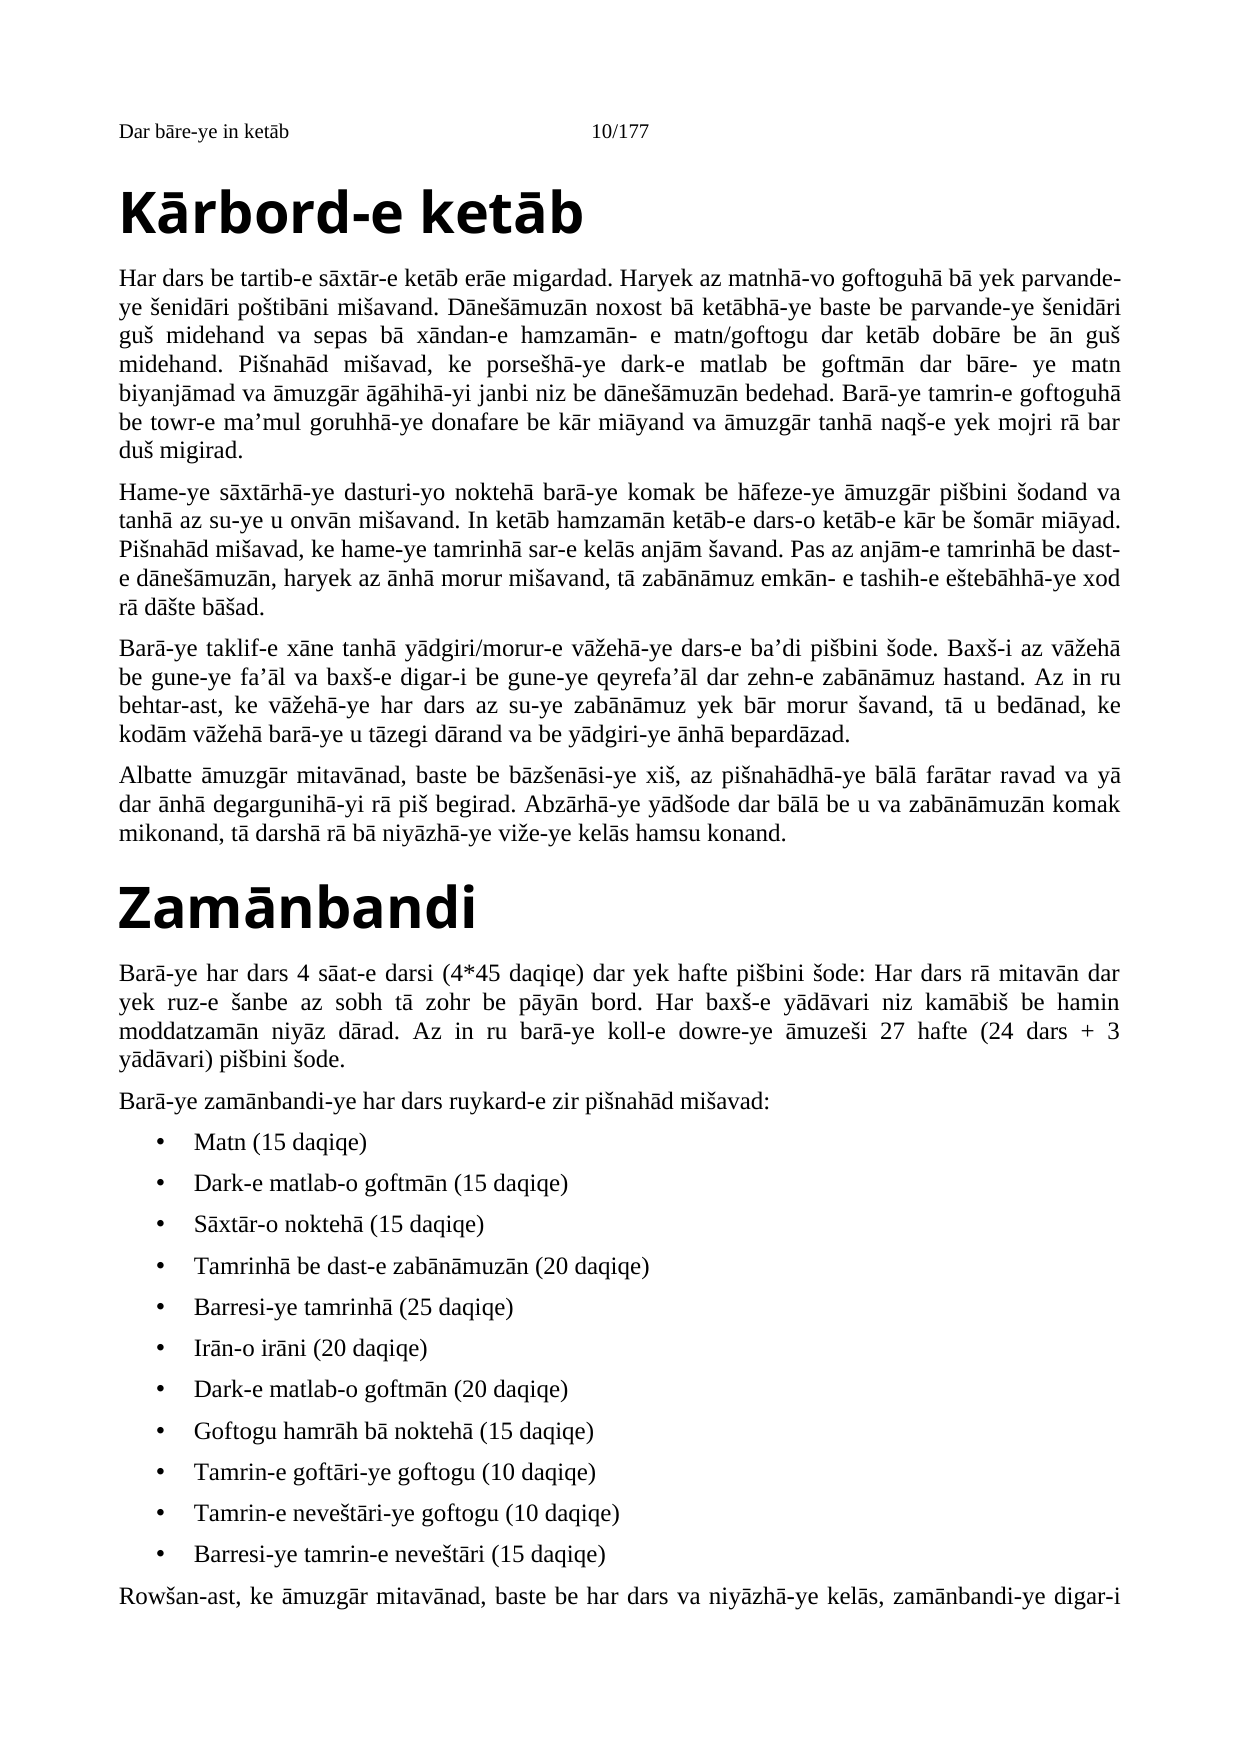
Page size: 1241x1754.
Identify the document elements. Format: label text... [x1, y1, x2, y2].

text Har dars be tartib‐e sāxtār‐e ketāb erāe migardad. Haryek az matnhā‐vo goftoguhā bā yek parvande‐ye šenidāri poštibāni mišavand. Dānešāmuzān noxost bā ketābhā‐ye baste be parvande‐ye šenidāri guš midehand va sepas bā xāndan‐e hamzamān‐ e matn/goftogu dar ketāb dobāre be ān guš midehand. Pišnahād mišavad, ke porsešhā‐ye dark‐e matlab be goftmān dar bāre‐ ye matn biyanjāmad va āmuzgār āgāhihā‐yi janbi niz be dānešāmuzān bedehad. Barā‐ye tamrin‐e goftoguhā be towr‐e ma’mul goruhhā‐ye donafare be kār miāyand va āmuzgār tanhā naqš‐e yek mojri rā bar duš migirad. [118, 263, 1122, 464]
text Barā‐ye zamānbandi‐ye har dars ruykard‐e zir pišnahād mišavad: [118, 1086, 1122, 1114]
list Dark‐e matlab‐o goftmān (15 daqiqe) [156, 1168, 1122, 1197]
list Barresi‐ye tamrinhā (25 daqiqe) [156, 1292, 1122, 1321]
list Sāxtār‐o noktehā (15 daqiqe) [156, 1209, 1122, 1238]
list Irān‐o irāni (20 daqiqe) [156, 1333, 1122, 1362]
subtitle Zamānbandi [118, 867, 1122, 946]
list Goftogu hamrāh bā noktehā (15 daqiqe) [156, 1416, 1122, 1444]
text Albatte āmuzgār mitavānad, baste be bāzšenāsi‐ye xiš, az pišnahādhā‐ye bālā farātar ravad va yā dar ānhā degargunihā‐yi rā piš begirad. Abzārhā‐ye yādšode dar bālā be u va zabānāmuzān komak mikonand, tā darshā rā bā niyāzhā‐ye viže‐ye kelās hamsu konand. [118, 760, 1122, 847]
subtitle Kārbord‐e ketāb [118, 172, 1122, 250]
list Dark‐e matlab‐o goftmān (20 daqiqe) [156, 1374, 1122, 1403]
list Tamrinhā be dast‐e zabānāmuzān (20 daqiqe) [156, 1251, 1122, 1279]
list Tamrin‐e goftāri‐ye goftogu (10 daqiqe) [156, 1457, 1122, 1486]
text Barā‐ye har dars 4 sāat‐e darsi (4*45 daqiqe) dar yek hafte pišbini šode: Har dars rā mitavān dar yek ruz‐e šanbe az sobh tā zohr be pāyān bord. Har baxš‐e yādāvari niz kamābiš be hamin moddatzamān niyāz dārad. Az in ru barā‐ye koll‐e dowre‐ye āmuzeši 27 hafte (24 dars + 3 yādāvari) pišbini šode. [118, 958, 1122, 1073]
list Tamrin‐e neveštāri‐ye goftogu (10 daqiqe) [156, 1498, 1122, 1527]
list Barresi‐ye tamrin‐e neveštāri (15 daqiqe) [156, 1539, 1122, 1568]
text Rowšan‐ast, ke āmuzgār mitavānad, baste be har dars va niyāzhā‐ye kelās, zamānbandi‐ye digar‐i [118, 1581, 1122, 1609]
text Hame‐ye sāxtārhā‐ye dasturi‐yo noktehā barā‐ye komak be hāfeze‐ye āmuzgār pišbini šodand va tanhā az su‐ye u onvān mišavand. In ketāb hamzamān ketāb‐e dars‐o ketāb‐e kār be šomār miāyad. Pišnahād mišavad, ke hame‐ye tamrinhā sar‐e kelās anjām šavand. Pas az anjām‐e tamrinhā be dast‐e dānešāmuzān, haryek az ānhā morur mišavand, tā zabānāmuz emkān‐ e tashih‐e eštebāhhā‐ye xod rā dāšte bāšad. [118, 477, 1122, 620]
list Matn (15 daqiqe) [156, 1127, 1122, 1156]
text Barā‐ye taklif‐e xāne tanhā yādgiri/morur‐e vāžehā‐ye dars‐e ba’di pišbini šode. Baxš‐i az vāžehā be gune‐ye fa’āl va baxš‐e digar‐i be gune‐ye qeyrefa’āl dar zehn‐e zabānāmuz hastand. Az in ru behtar‐ast, ke vāžehā‐ye har dars az su‐ye zabānāmuz yek bār morur šavand, tā u bedānad, ke kodām vāžehā barā‐ye u tāzegi dārand va be yādgiri‐ye ānhā bepardāzad. [118, 633, 1122, 748]
